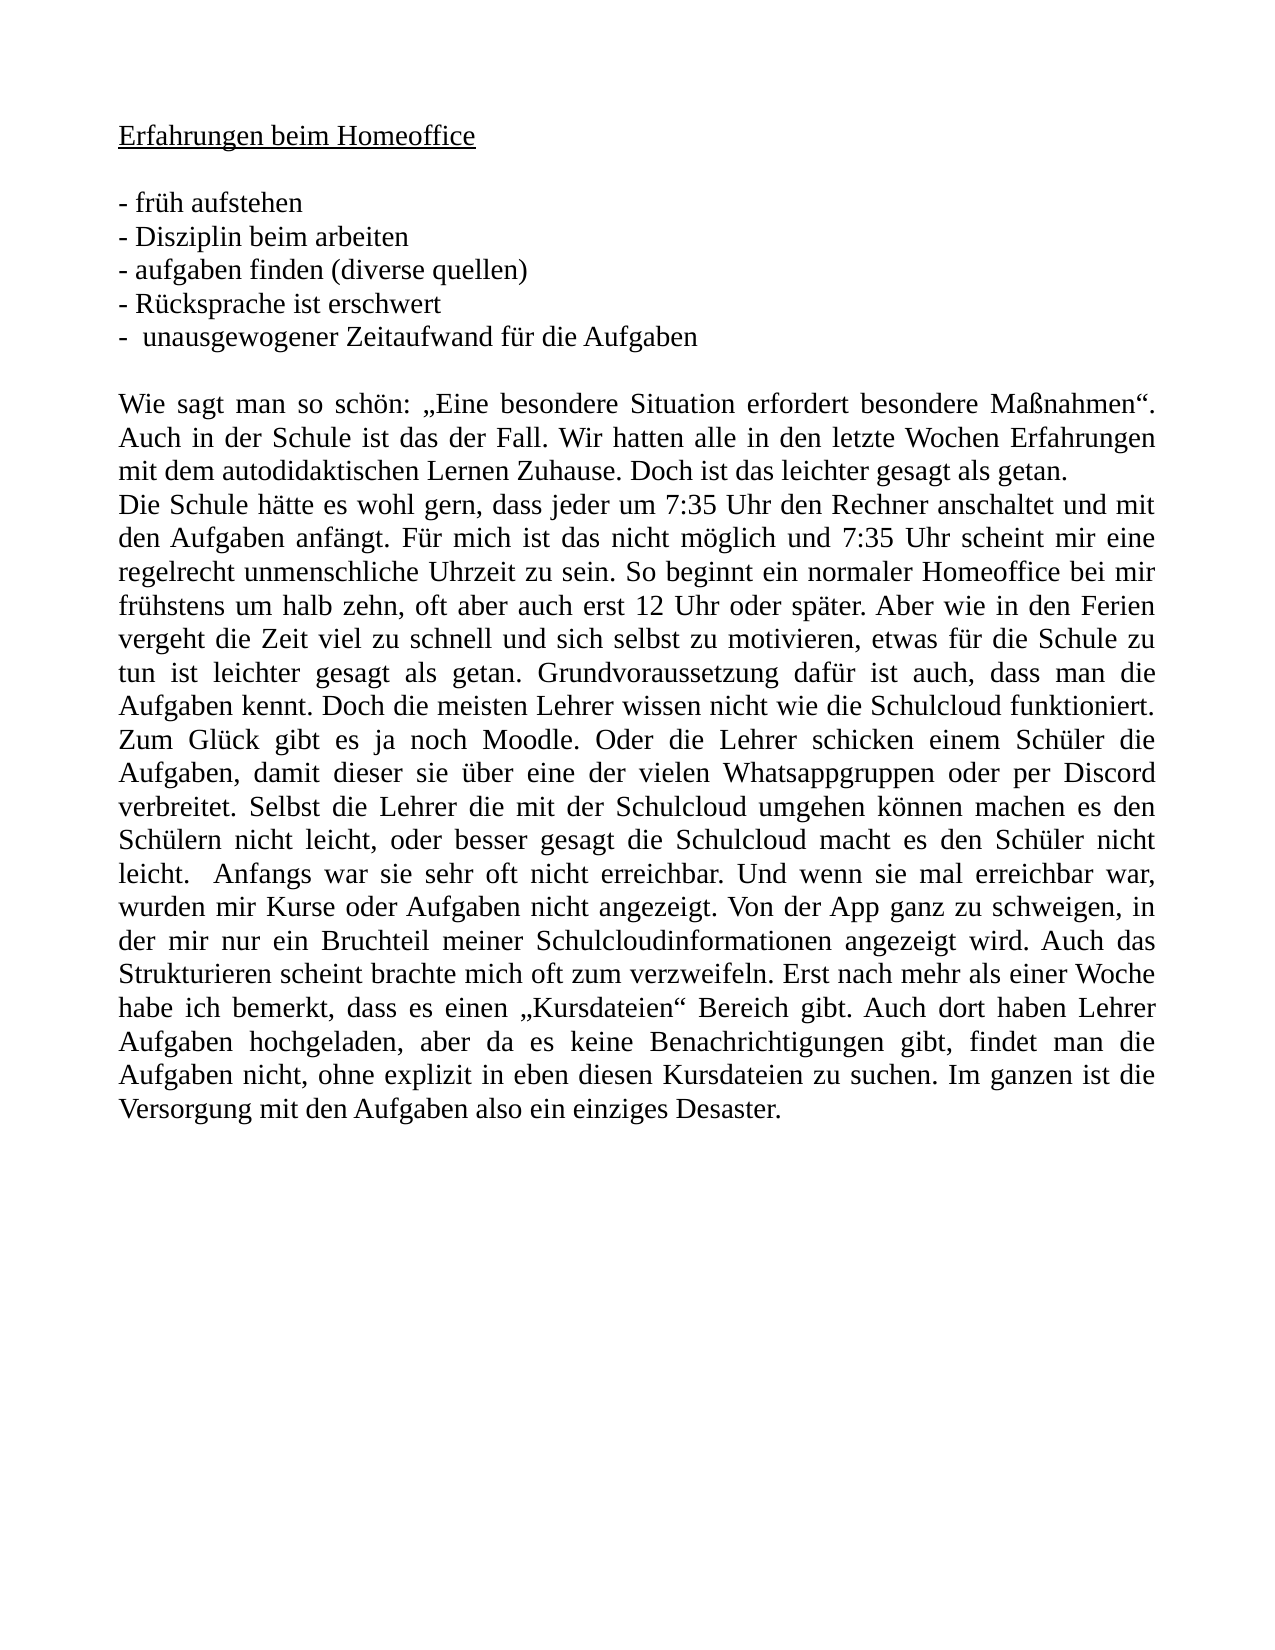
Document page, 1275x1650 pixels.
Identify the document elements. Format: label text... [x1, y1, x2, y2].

text Wie sagt man so schön: „Eine besondere Situation erfordert besondere Maßnahmen“. Auch in der Schule ist das der Fall. Wir hatten alle in den letzte Wochen Erfahrungen mit dem autodidaktischen Lernen Zuhause. Doch ist das leichter gesagt als getan. [118, 386, 1157, 487]
text - unausgewogener Zeitaufwand für die Aufgaben [118, 319, 1157, 353]
text Erfahrungen beim Homeoffice [118, 118, 1157, 152]
text - früh aufstehen [118, 185, 1157, 219]
text - Rücksprache ist erschwert [118, 286, 1157, 319]
text - Disziplin beim arbeiten [118, 219, 1157, 252]
text - aufgaben finden (diverse quellen) [118, 252, 1157, 286]
text Die Schule hätte es wohl gern, dass jeder um 7:35 Uhr den Rechner anschaltet und mit den Aufgaben anfängt. Für mich ist das nicht möglich und 7:35 Uhr scheint mir eine regelrecht unmenschliche Uhrzeit zu sein. So beginnt ein normaler Homeoffice bei mir frühstens um halb zehn, oft aber auch erst 12 Uhr oder später. Aber wie in den Ferien vergeht die Zeit viel zu schnell und sich selbst zu motivieren, etwas für die Schule zu tun ist leichter gesagt als getan. Grundvoraussetzung dafür ist auch, dass man die Aufgaben kennt. Doch die meisten Lehrer wissen nicht wie die Schulcloud funktioniert. Zum Glück gibt es ja noch Moodle. Oder die Lehrer schicken einem Schüler die Aufgaben, damit dieser sie über eine der vielen Whatsappgruppen oder per Discord verbreitet. Selbst die Lehrer die mit der Schulcloud umgehen können machen es den Schülern nicht leicht, oder besser gesagt die Schulcloud macht es den Schüler nicht leicht. Anfangs war sie sehr oft nicht erreichbar. Und wenn sie mal erreichbar war, wurden mir Kurse oder Aufgaben nicht angezeigt. Von der App ganz zu schweigen, in der mir nur ein Bruchteil meiner Schulcloudinformationen angezeigt wird. Auch das Strukturieren scheint brachte mich oft zum verzweifeln. Erst nach mehr als einer Woche habe ich bemerkt, dass es einen „Kursdateien“ Bereich gibt. Auch dort haben Lehrer Aufgaben hochgeladen, aber da es keine Benachrichtigungen gibt, findet man die Aufgaben nicht, ohne explizit in eben diesen Kursdateien zu suchen. Im ganzen ist die Versorgung mit den Aufgaben also ein einziges Desaster. [118, 487, 1157, 1124]
